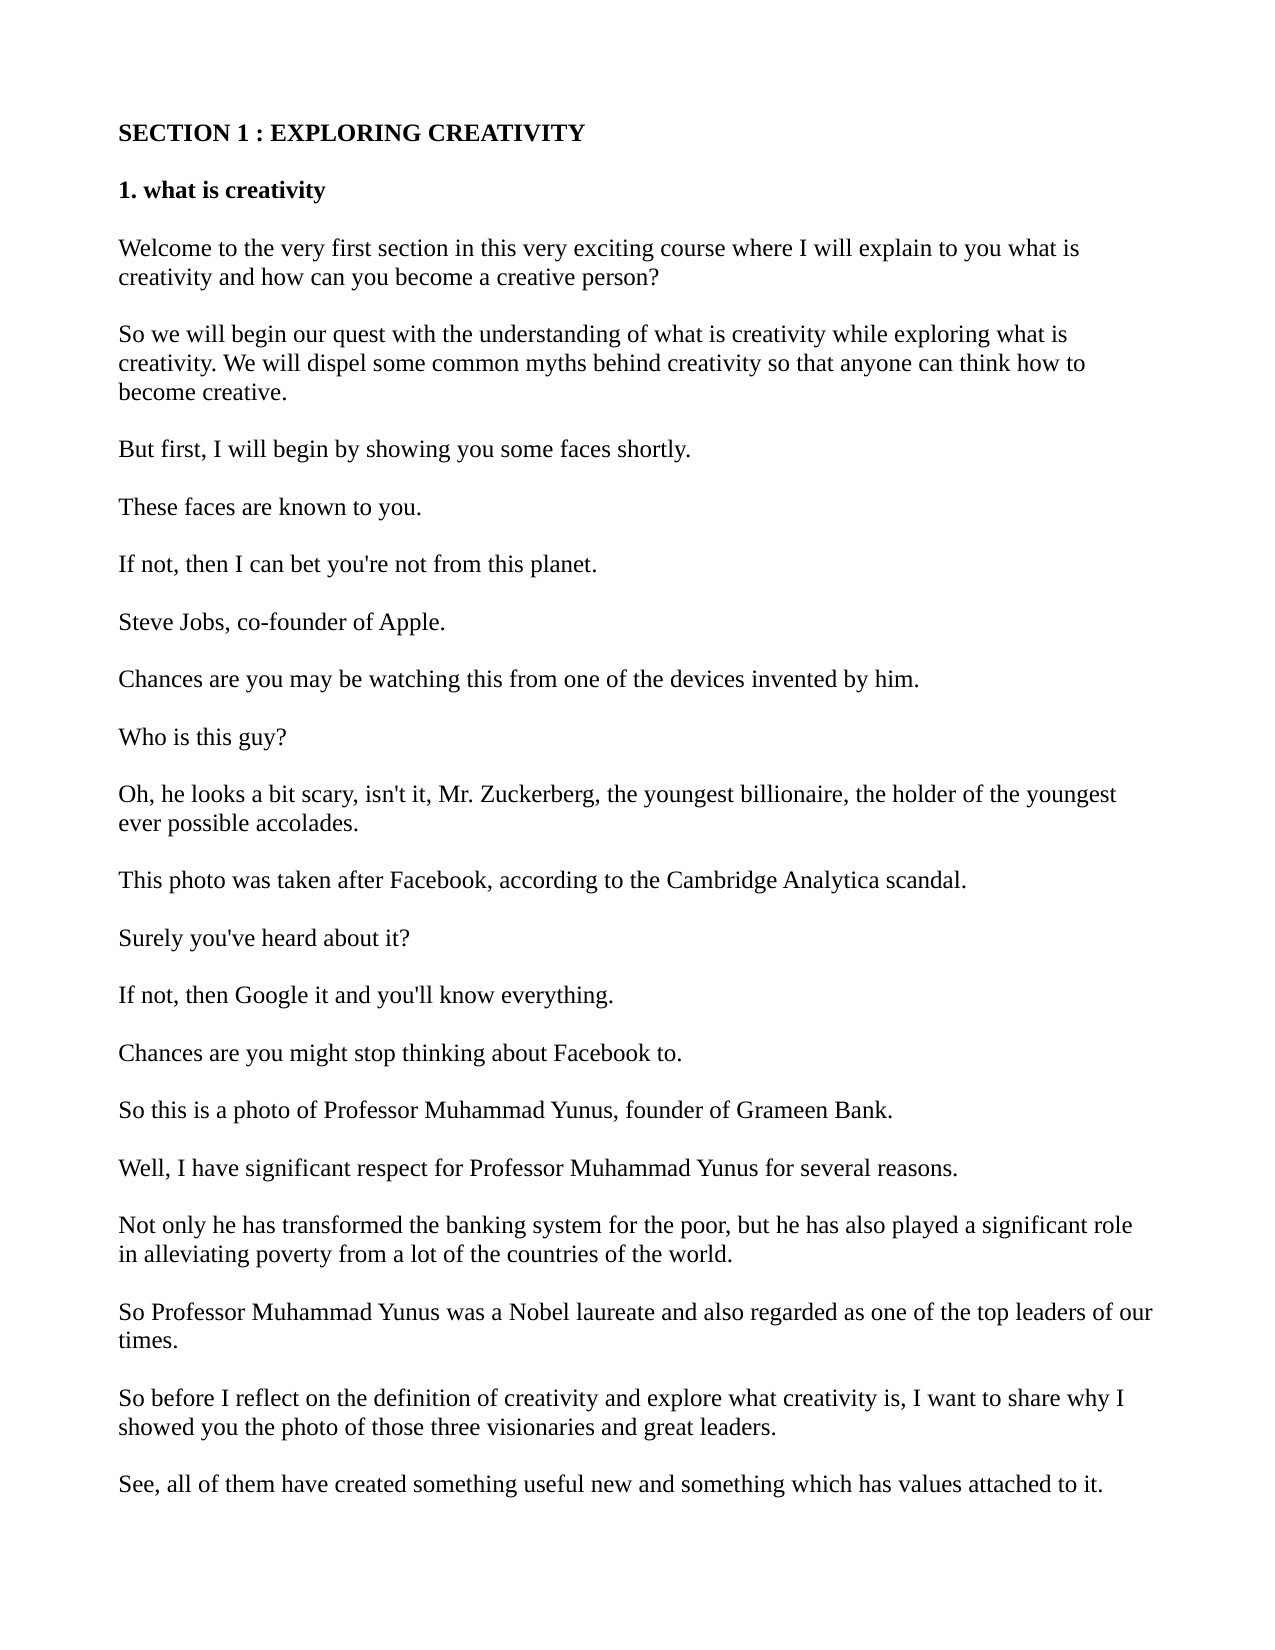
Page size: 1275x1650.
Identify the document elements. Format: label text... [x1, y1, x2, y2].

text Welcome to the very first section in this very exciting course where I will explain to you what is creativity and how can you become a creative person? [118, 233, 1157, 291]
text But first, I will begin by showing you some faces shortly. [118, 434, 1157, 463]
text See, all of them have created something useful new and something which has values attached to it. [118, 1469, 1157, 1498]
text This photo was taken after Facebook, according to the Cambridge Analytica scandal. [118, 866, 1157, 894]
text So we will begin our quest with the understanding of what is creativity while exploring what is creativity. We will dispel some common myths behind creativity so that anyone can think how to become creative. [118, 319, 1157, 406]
text If not, then Google it and you'll know everything. [118, 981, 1157, 1009]
text Not only he has transformed the banking system for the poor, but he has also played a significant role in alleviating poverty from a lot of the countries of the world. [118, 1211, 1157, 1268]
text If not, then I can bet you're not from this planet. [118, 549, 1157, 578]
text So Professor Muhammad Yunus was a Nobel laureate and also regarded as one of the top leaders of our times. [118, 1297, 1157, 1354]
text Surely you've heard about it? [118, 923, 1157, 952]
text Well, I have significant respect for Professor Muhammad Yunus for several reasons. [118, 1153, 1157, 1182]
text So before I reflect on the definition of creativity and explore what creativity is, I want to share why I showed you the photo of those three visionaries and great leaders. [118, 1383, 1157, 1441]
text So this is a photo of Professor Muhammad Yunus, founder of Grameen Bank. [118, 1096, 1157, 1124]
text SECTION 1 : EXPLORING CREATIVITY [118, 118, 1157, 147]
text Oh, he looks a bit scary, isn't it, Mr. Zuckerberg, the youngest billionaire, the holder of the youngest ever possible accolades. [118, 779, 1157, 837]
text Chances are you may be watching this from one of the devices invented by him. [118, 664, 1157, 693]
text 1. what is creativity [118, 176, 1157, 204]
text Chances are you might stop thinking about Facebook to. [118, 1038, 1157, 1067]
text These faces are known to you. [118, 492, 1157, 521]
text Steve Jobs, co-founder of Apple. [118, 607, 1157, 636]
text Who is this guy? [118, 722, 1157, 751]
